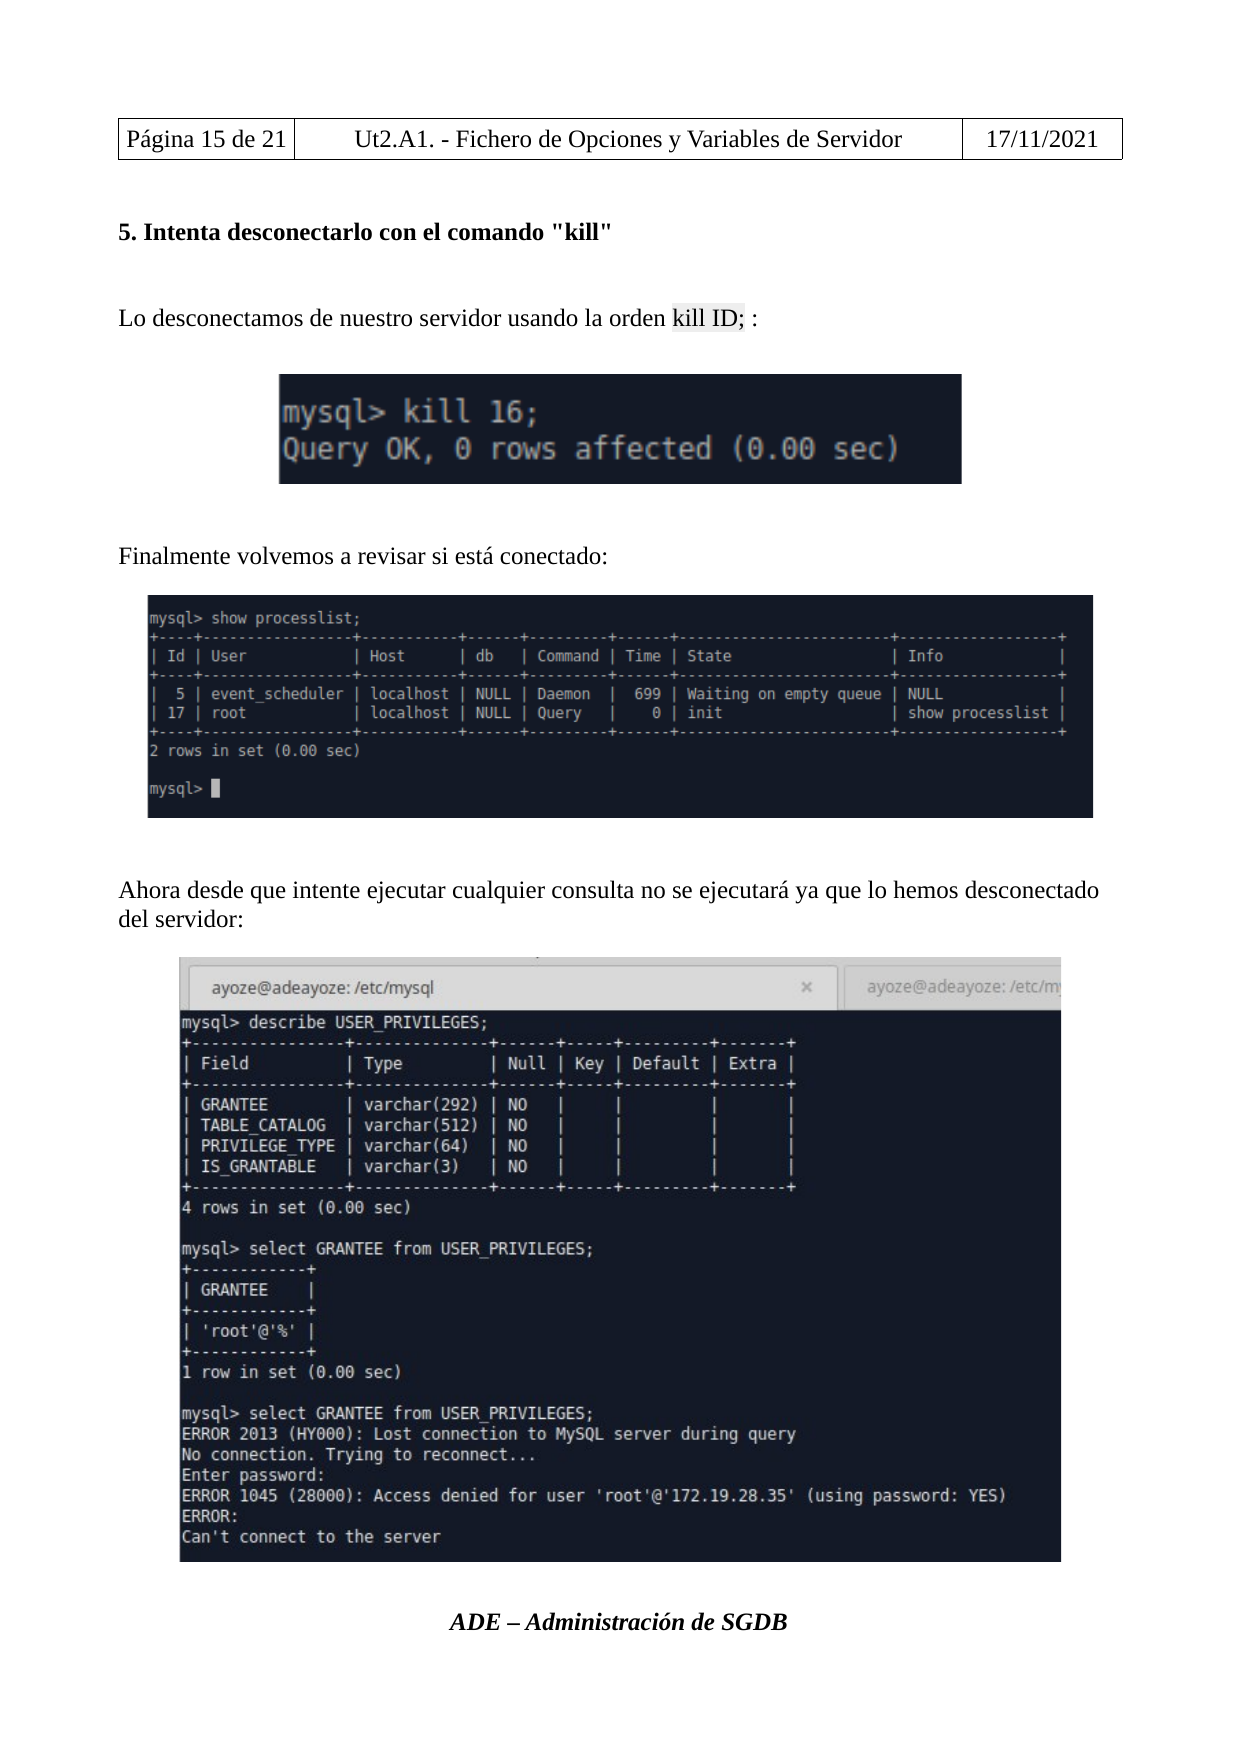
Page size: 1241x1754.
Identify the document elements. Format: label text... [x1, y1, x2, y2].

picture [179, 957, 1062, 1562]
text Finalmente volvemos a revisar si está conectado: [118, 541, 1122, 570]
text Ahora desde que intente ejecutar cualquier consulta no se ejecutará ya que lo hemos desconectado del servidor: [118, 875, 1122, 932]
picture [147, 595, 1094, 818]
text Lo desconectamos de nuestro servidor usando la orden kill ID; : [118, 303, 1122, 332]
text 5. Intenta desconectarlo con el comando "kill" [118, 217, 1122, 246]
